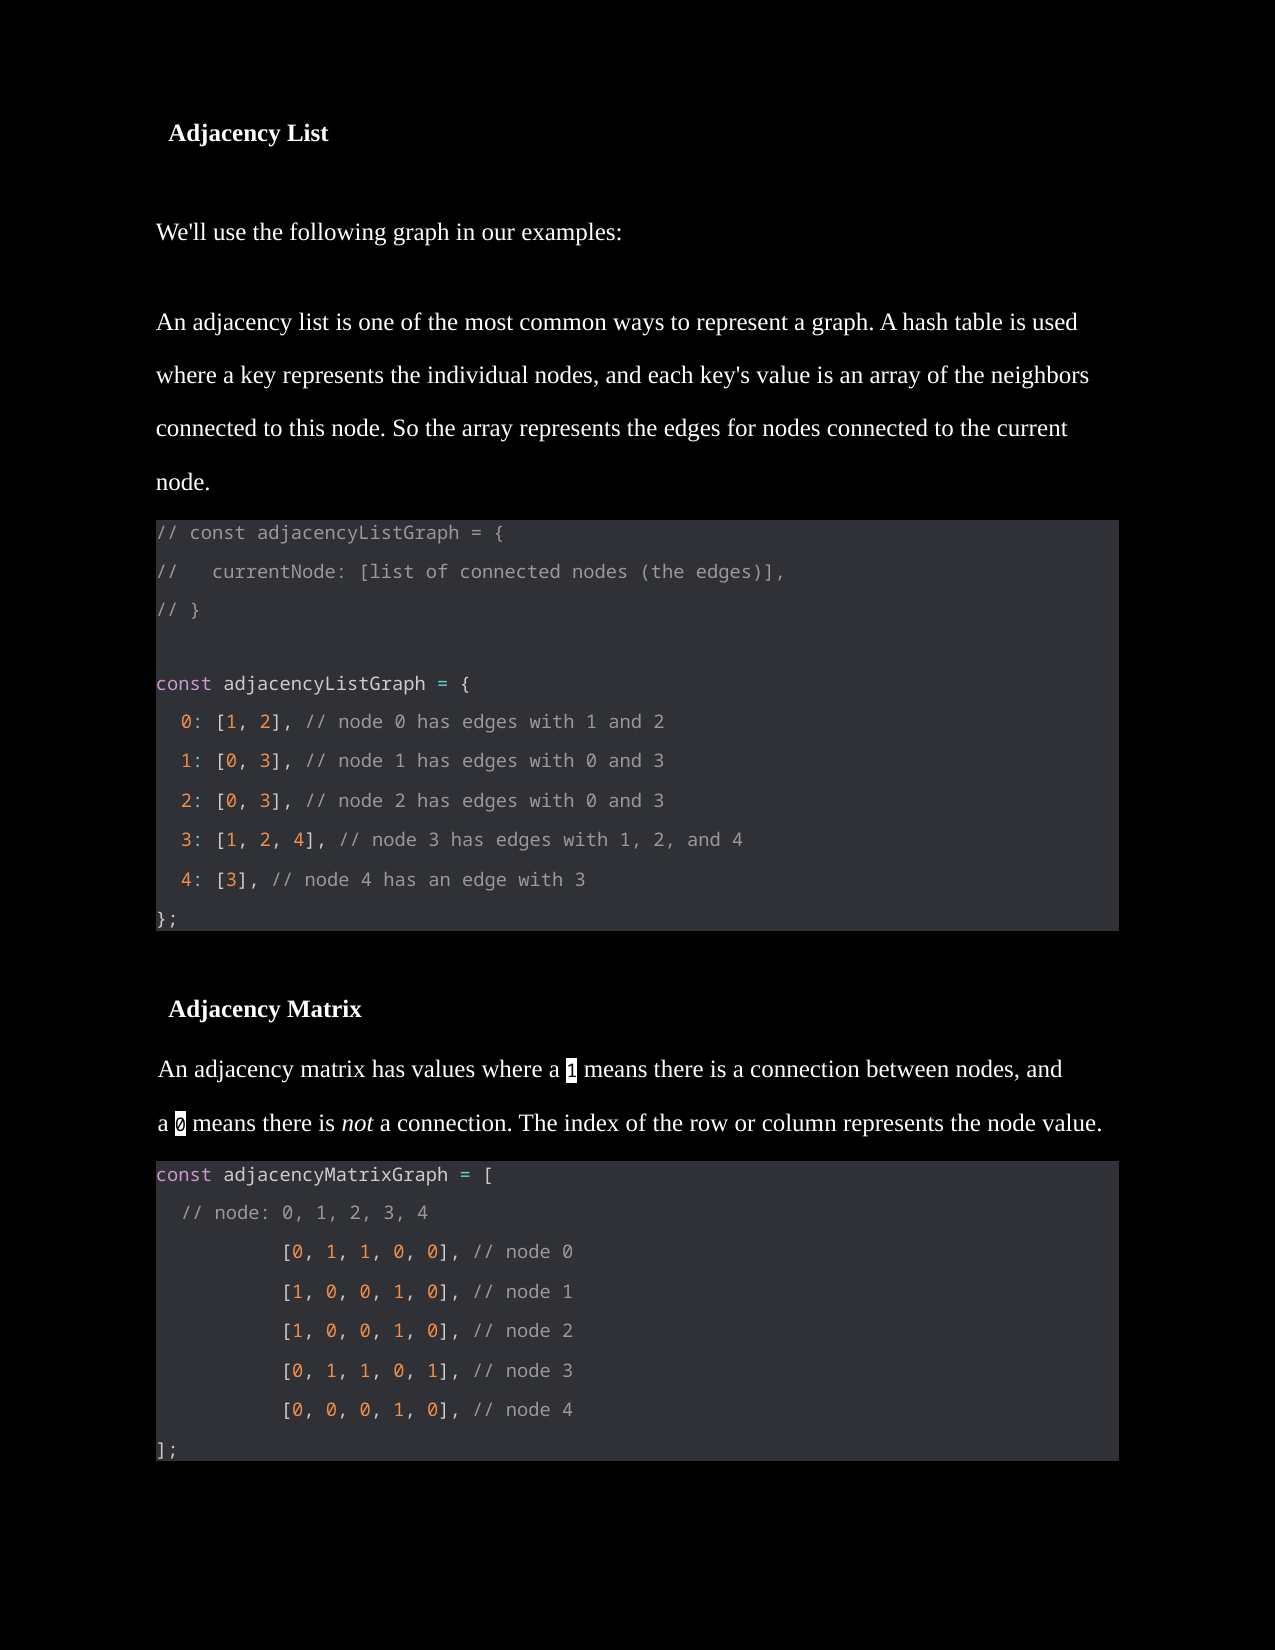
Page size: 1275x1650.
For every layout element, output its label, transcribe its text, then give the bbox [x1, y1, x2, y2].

text 4: [3], // node 4 has an edge with 3 [156, 866, 1119, 892]
text An adjacency matrix has values where a 1 means there is a connection between nodes, and a 0 means there is not a connection. The index of the row or column represents the node value. [157, 1054, 1118, 1136]
text [0, 0, 0, 1, 0], // node 4 [156, 1396, 1119, 1423]
text [1, 0, 0, 1, 0], // node 1 [156, 1278, 1119, 1304]
text We'll use the following graph in our examples: [156, 217, 1119, 245]
text // node: 0, 1, 2, 3, 4 [156, 1199, 1119, 1225]
text // currentNode: [list of connected nodes (the edges)], [156, 558, 1119, 583]
text const adjacencyMatrixGraph = [ [156, 1161, 1119, 1186]
text 1: [0, 3], // node 1 has edges with 0 and 3 [156, 747, 1119, 774]
subtitle Adjacency List [168, 118, 1107, 147]
text ]; [156, 1436, 1119, 1461]
text }; [156, 905, 1119, 931]
text // } [156, 596, 1119, 622]
text [0, 1, 1, 0, 1], // node 3 [156, 1357, 1119, 1383]
text An adjacency list is one of the most common ways to represent a graph. A hash table is used where a key represents the individual nodes, and each key's value is an array of the neighbors connected to this node. So the array represents the edges for nodes connected to the current node. [156, 307, 1119, 495]
text 0: [1, 2], // node 0 has edges with 1 and 2 [156, 708, 1119, 734]
text [0, 1, 1, 0, 0], // node 0 [156, 1238, 1119, 1265]
text 2: [0, 3], // node 2 has edges with 0 and 3 [156, 787, 1119, 813]
text [1, 0, 0, 1, 0], // node 2 [156, 1317, 1119, 1344]
text // const adjacencyListGraph = { [156, 520, 1119, 545]
text const adjacencyListGraph = { [156, 670, 1119, 695]
text 3: [1, 2, 4], // node 3 has edges with 1, 2, and 4 [156, 826, 1119, 853]
subtitle Adjacency Matrix [168, 994, 1107, 1022]
